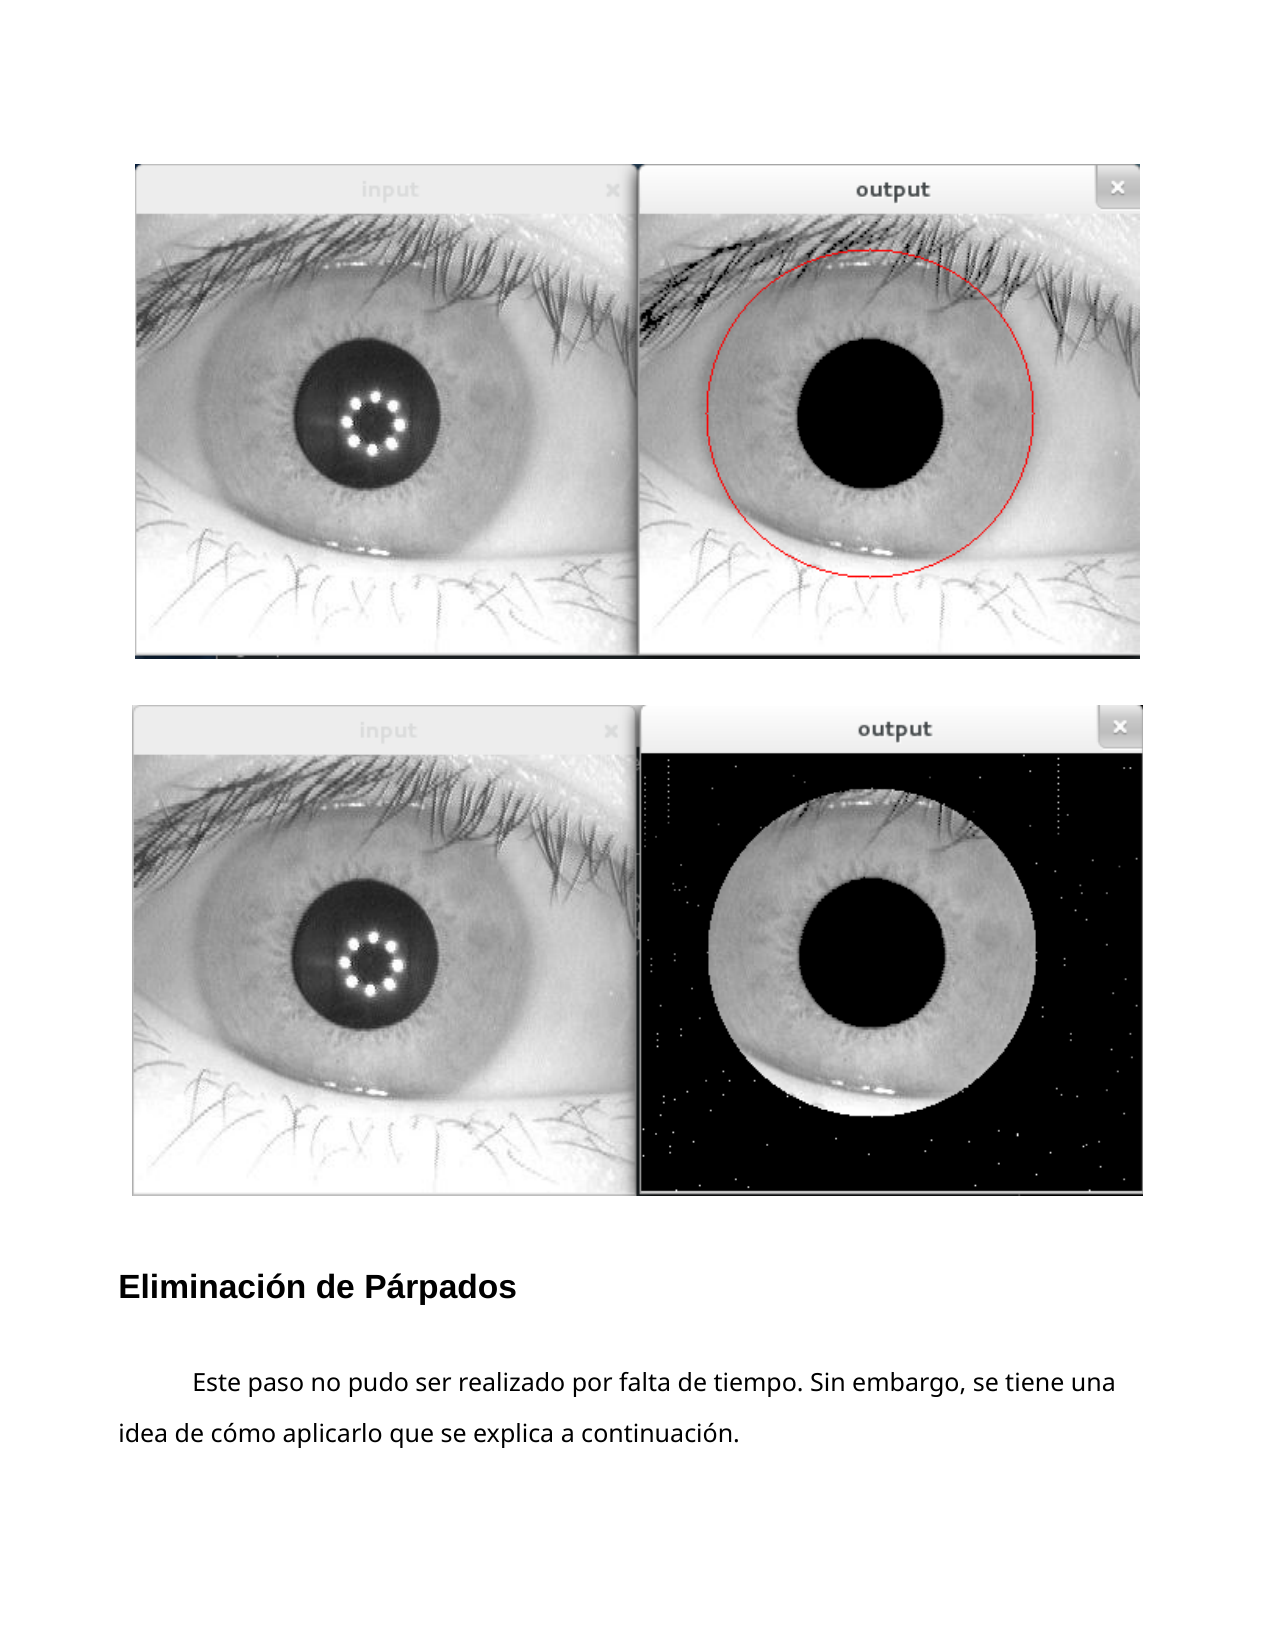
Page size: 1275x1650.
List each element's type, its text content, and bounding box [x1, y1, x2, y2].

text Este paso no pudo ser realizado por falta de tiempo. Sin embargo, se tiene una idea de cómo aplicarlo que se explica a continuación. [118, 1365, 1157, 1450]
subtitle Eliminación de Párpados [118, 1267, 1157, 1306]
picture [135, 164, 1140, 659]
picture [132, 705, 1143, 1196]
